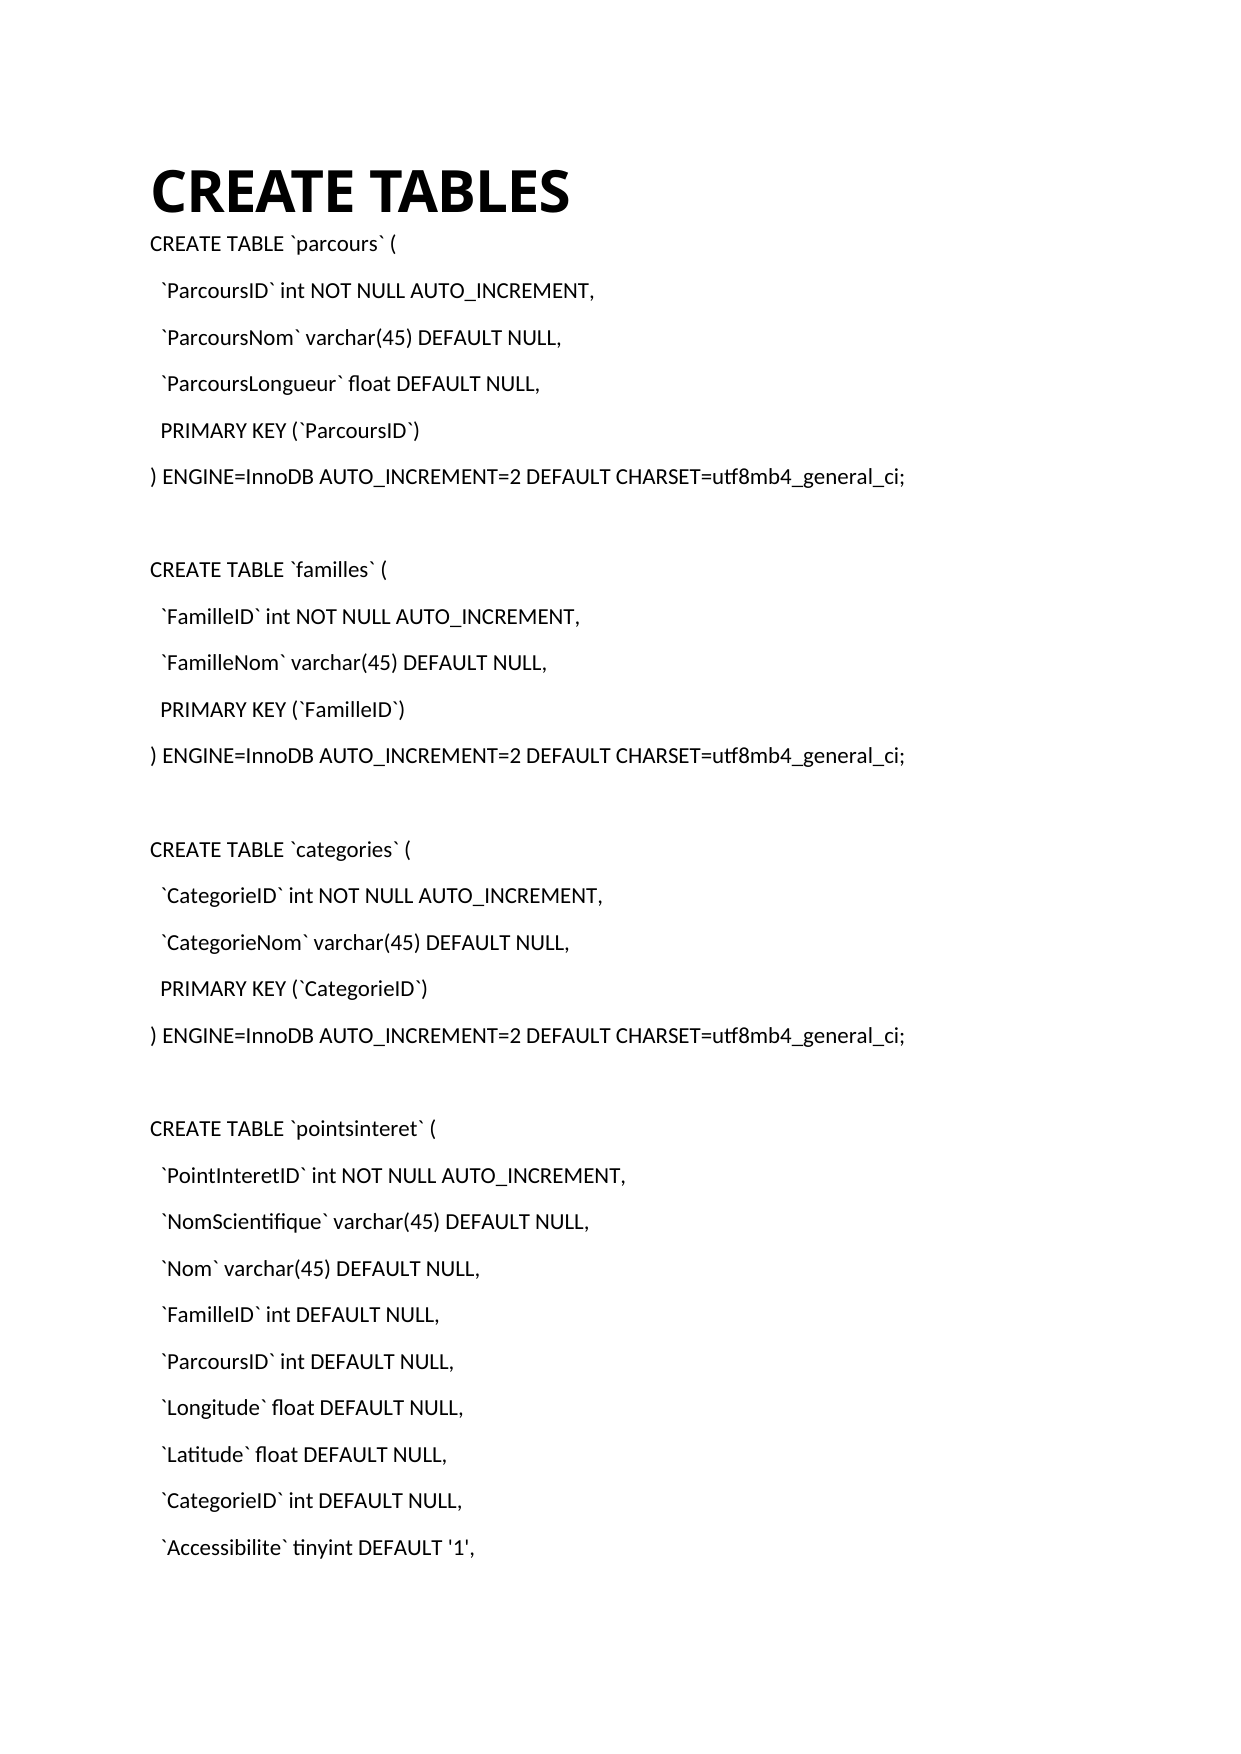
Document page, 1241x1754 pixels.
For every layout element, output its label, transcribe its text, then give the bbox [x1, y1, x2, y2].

text `NomScientifique` varchar(45) DEFAULT NULL, [150, 1207, 1090, 1235]
text `ParcoursID` int DEFAULT NULL, [150, 1347, 1090, 1375]
text `Accessibilite` tinyint DEFAULT '1', [150, 1533, 1090, 1561]
text PRIMARY KEY (`ParcoursID`) [150, 416, 1090, 444]
text `Longitude` float DEFAULT NULL, [150, 1393, 1090, 1422]
text `PointInteretID` int NOT NULL AUTO_INCREMENT, [150, 1161, 1090, 1189]
text `FamilleID` int DEFAULT NULL, [150, 1300, 1090, 1328]
text CREATE TABLE `parcours` ( [150, 229, 1090, 257]
text CREATE TABLES [150, 150, 1090, 229]
text `CategorieID` int DEFAULT NULL, [150, 1487, 1090, 1515]
text `Nom` varchar(45) DEFAULT NULL, [150, 1254, 1090, 1282]
text CREATE TABLE `categories` ( [150, 835, 1090, 863]
text `Latitude` float DEFAULT NULL, [150, 1440, 1090, 1468]
text `CategorieID` int NOT NULL AUTO_INCREMENT, [150, 881, 1090, 909]
text CREATE TABLE `pointsinteret` ( [150, 1114, 1090, 1142]
text ) ENGINE=InnoDB AUTO_INCREMENT=2 DEFAULT CHARSET=utf8mb4_general_ci; [150, 742, 1090, 770]
text `CategorieNom` varchar(45) DEFAULT NULL, [150, 928, 1090, 956]
text PRIMARY KEY (`FamilleID`) [150, 695, 1090, 723]
text CREATE TABLE `familles` ( [150, 555, 1090, 583]
text `FamilleID` int NOT NULL AUTO_INCREMENT, [150, 602, 1090, 630]
text ) ENGINE=InnoDB AUTO_INCREMENT=2 DEFAULT CHARSET=utf8mb4_general_ci; [150, 462, 1090, 490]
text ) ENGINE=InnoDB AUTO_INCREMENT=2 DEFAULT CHARSET=utf8mb4_general_ci; [150, 1021, 1090, 1049]
text `ParcoursID` int NOT NULL AUTO_INCREMENT, [150, 276, 1090, 304]
text `ParcoursNom` varchar(45) DEFAULT NULL, [150, 323, 1090, 351]
text `ParcoursLongueur` float DEFAULT NULL, [150, 369, 1090, 397]
text `FamilleNom` varchar(45) DEFAULT NULL, [150, 648, 1090, 677]
text PRIMARY KEY (`CategorieID`) [150, 974, 1090, 1002]
